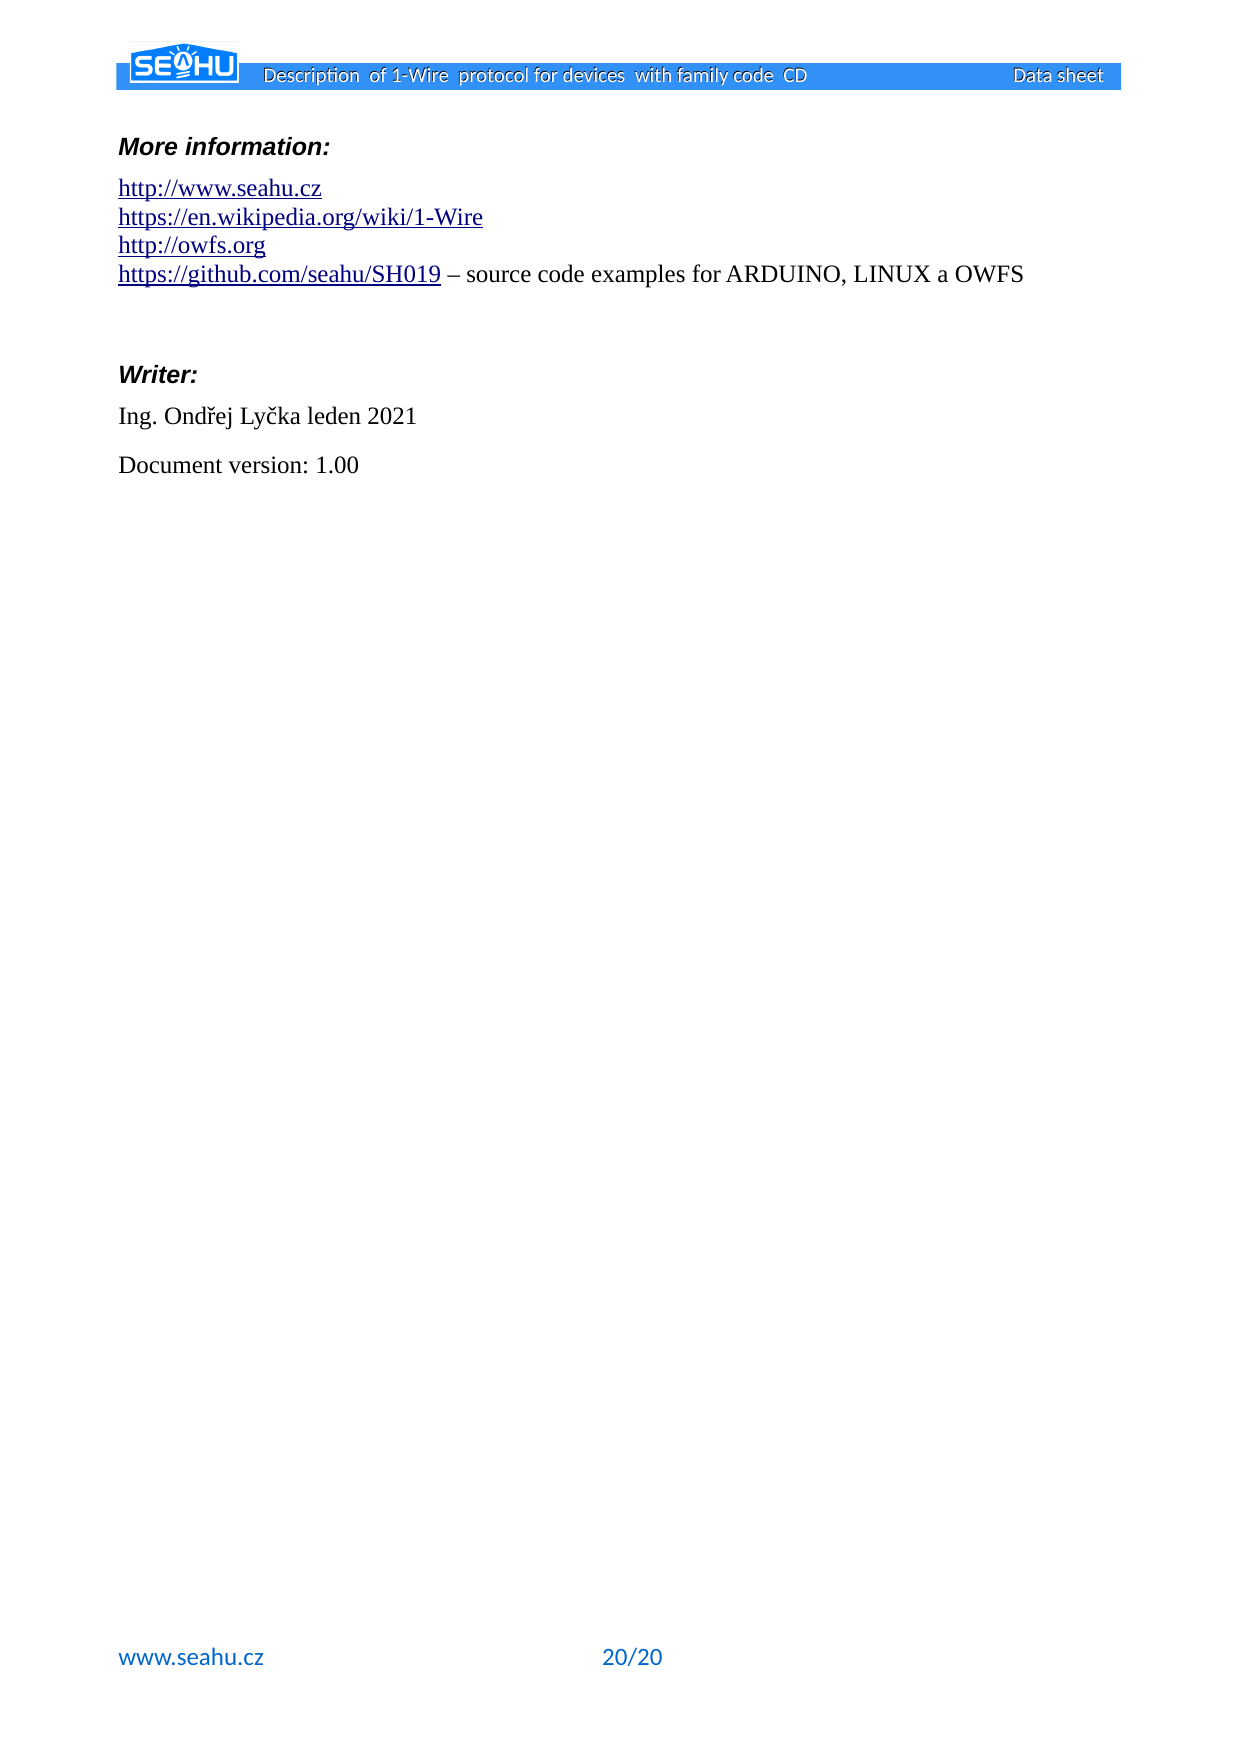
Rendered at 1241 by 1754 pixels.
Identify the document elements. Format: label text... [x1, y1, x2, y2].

text http://owfs.org [118, 231, 1122, 259]
picture [129, 41, 239, 83]
text http://www.seahu.cz [118, 173, 1122, 202]
text https://en.wikipedia.org/wiki/1-Wire [118, 202, 1122, 231]
subtitle Writer: [118, 360, 1122, 389]
subtitle More information: [118, 132, 1122, 161]
text https://github.com/seahu/SH019 – source code examples for ARDUINO, LINUX a OWFS [118, 259, 1122, 288]
text Ing. Ondřej Lyčka leden 2021 [118, 401, 1122, 430]
text Document version: 1.00 [118, 451, 1122, 479]
